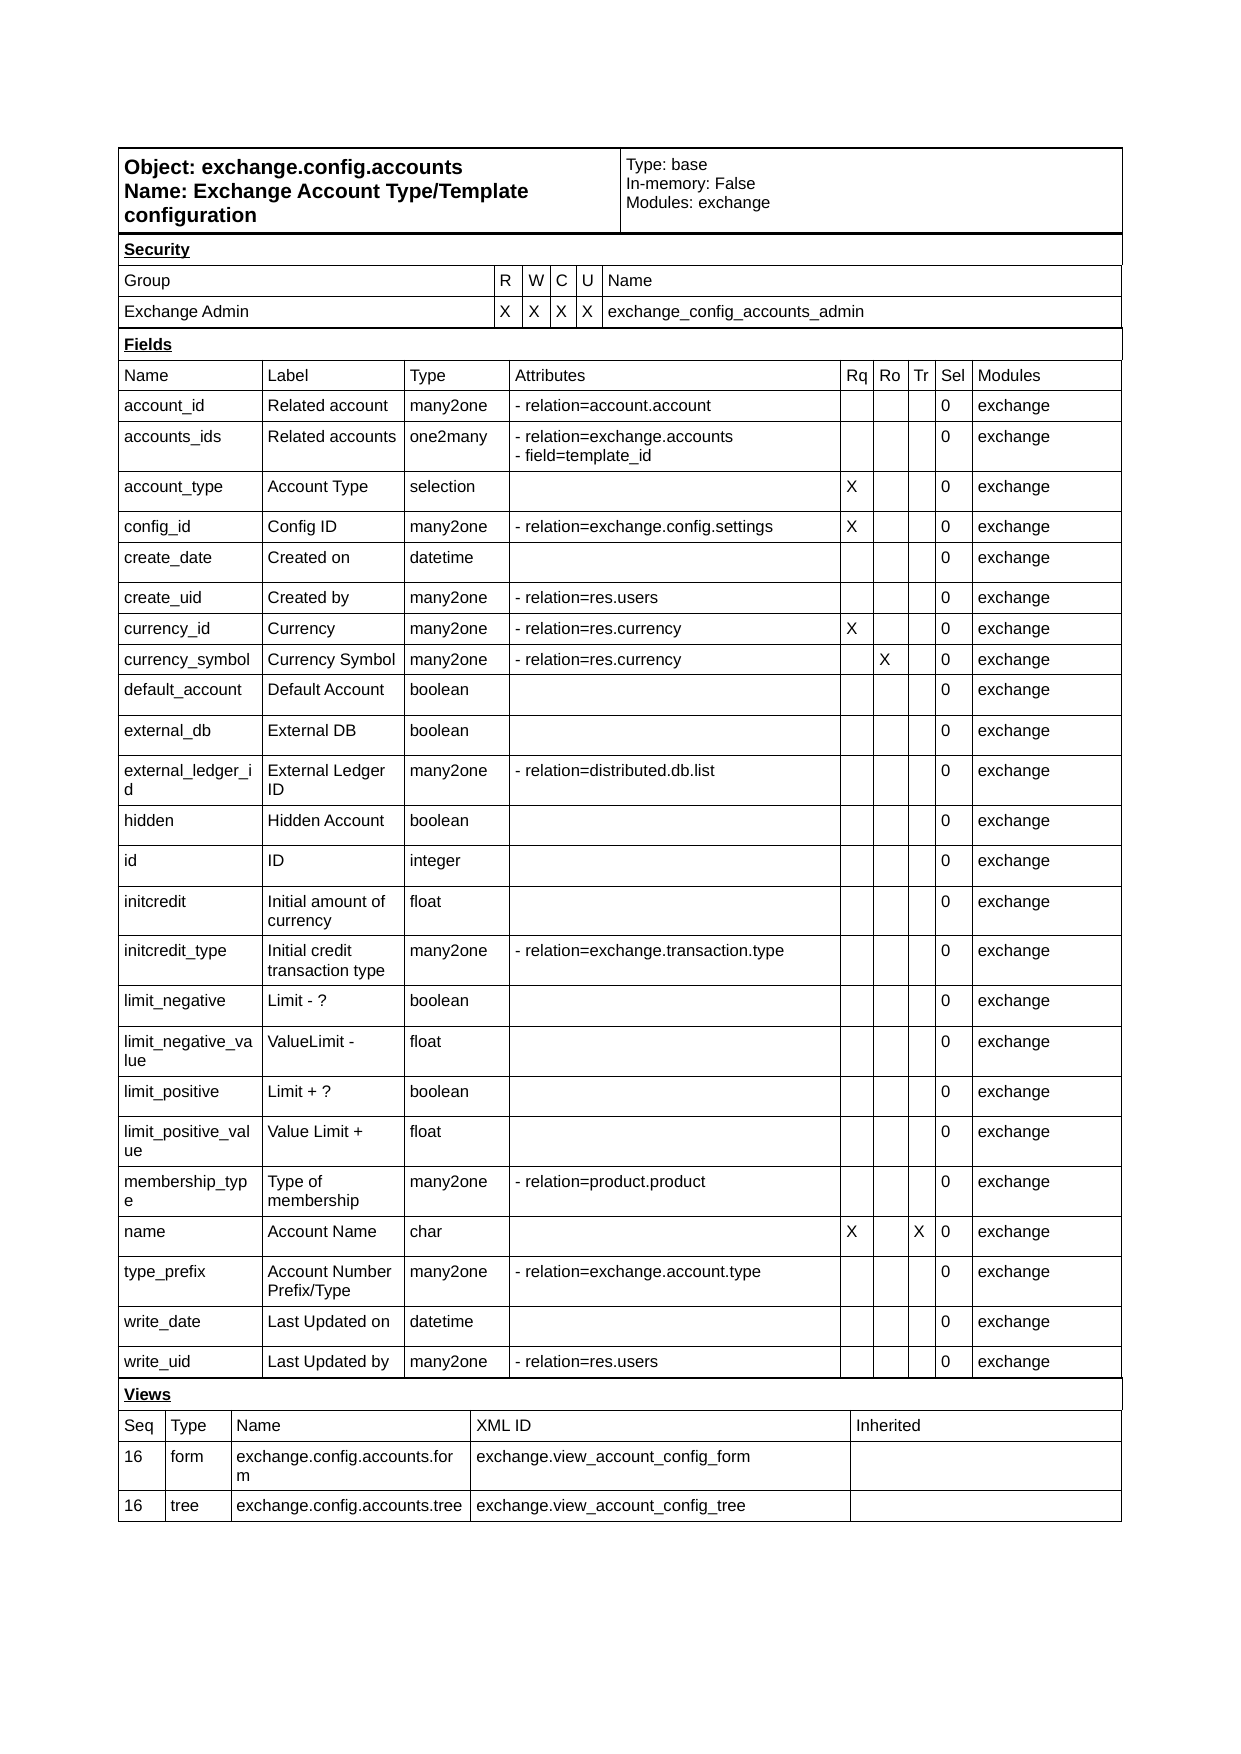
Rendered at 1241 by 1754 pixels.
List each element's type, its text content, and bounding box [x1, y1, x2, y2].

table_header Ro [874, 361, 908, 390]
table_cell limit_negative_value [119, 1027, 262, 1076]
table_cell External DB [263, 716, 404, 755]
table_cell [909, 543, 935, 582]
table_cell 0 [936, 391, 972, 421]
table_cell external_ledger_id [119, 756, 262, 805]
table_cell boolean [405, 806, 509, 845]
table_cell exchange.config.accounts.tree [232, 1491, 470, 1521]
table_cell float [405, 1117, 509, 1166]
table_cell many2one [405, 512, 509, 542]
table_cell [909, 512, 935, 542]
table_cell [909, 645, 935, 674]
table_cell many2one [405, 1257, 509, 1306]
table_header Views [119, 1379, 1122, 1410]
table_cell [841, 543, 873, 582]
table_cell exchange [973, 806, 1121, 845]
table_cell [874, 472, 908, 511]
table_cell [841, 986, 873, 1026]
table_cell id [119, 846, 262, 886]
table_cell write_uid [119, 1347, 262, 1377]
table_cell create_uid [119, 583, 262, 613]
table_cell - relation=account.account [510, 391, 840, 421]
table_cell float [405, 887, 509, 935]
table_cell Limit - ? [263, 986, 404, 1026]
table_cell exchange [973, 512, 1121, 542]
table_cell Config ID [263, 512, 404, 542]
table_cell [841, 887, 873, 935]
table_cell 0 [936, 1027, 972, 1076]
table_cell [510, 1117, 840, 1166]
table_cell exchange [973, 887, 1121, 935]
table_cell exchange [973, 1347, 1121, 1377]
table_cell 0 [936, 422, 972, 471]
table_cell [510, 716, 840, 755]
table_cell [841, 1257, 873, 1306]
table_cell X [909, 1217, 935, 1256]
table_cell [841, 645, 873, 674]
table_cell [510, 472, 840, 511]
table_cell Last Updated on [263, 1307, 404, 1346]
table_cell exchange [973, 846, 1121, 886]
table_cell accounts_ids [119, 422, 262, 471]
table_header Name [119, 361, 262, 390]
table_cell [874, 1257, 908, 1306]
table_cell [841, 1077, 873, 1116]
table_cell X [874, 645, 908, 674]
table_header Type [166, 1411, 231, 1441]
table_cell - relation=exchange.account.type [510, 1257, 840, 1306]
table_cell 0 [936, 512, 972, 542]
table_cell [874, 756, 908, 805]
table_cell exchange [973, 716, 1121, 755]
table_header Group [119, 266, 494, 296]
table_cell [841, 1117, 873, 1166]
table_cell X [523, 297, 550, 327]
table_cell [841, 583, 873, 613]
table_cell X [495, 297, 522, 327]
table_cell exchange.view_account_config_form [471, 1442, 850, 1490]
table_cell [874, 512, 908, 542]
table_cell Created by [263, 583, 404, 613]
table_cell [851, 1491, 1121, 1521]
table_cell Default Account [263, 675, 404, 715]
table_header Object: exchange.config.accounts Name: Exchange Account Type/Template configuration [119, 149, 620, 232]
table_cell selection [405, 472, 509, 511]
table_cell 16 [119, 1491, 165, 1521]
table_cell [909, 391, 935, 421]
table_cell [909, 887, 935, 935]
table_cell 0 [936, 543, 972, 582]
table_cell [874, 1077, 908, 1116]
table_cell X [841, 1217, 873, 1256]
table_cell [510, 846, 840, 886]
table_cell [874, 1307, 908, 1346]
table_cell exchange [973, 1307, 1121, 1346]
table_cell [874, 391, 908, 421]
table_cell limit_positive_value [119, 1117, 262, 1166]
table_cell exchange.config.accounts.form [232, 1442, 470, 1490]
table_cell config_id [119, 512, 262, 542]
table_cell [841, 716, 873, 755]
table_cell [909, 756, 935, 805]
table_cell [510, 543, 840, 582]
table_cell exchange [973, 1027, 1121, 1076]
table_cell [874, 1117, 908, 1166]
table_header Modules [973, 361, 1121, 390]
table_cell [874, 422, 908, 471]
table_cell initcredit [119, 887, 262, 935]
table_cell Value Limit + [263, 1117, 404, 1166]
table_header Seq [119, 1411, 165, 1441]
table_header U [577, 266, 602, 296]
table_cell many2one [405, 583, 509, 613]
table_cell account_id [119, 391, 262, 421]
table_cell [909, 1117, 935, 1166]
table_cell - relation=exchange.transaction.type [510, 936, 840, 985]
table_cell [510, 986, 840, 1026]
table_cell exchange [973, 1167, 1121, 1216]
table_header W [523, 266, 550, 296]
table_cell external_db [119, 716, 262, 755]
table_cell exchange [973, 645, 1121, 674]
table_header Tr [909, 361, 935, 390]
table_cell ValueLimit - [263, 1027, 404, 1076]
table_cell form [166, 1442, 231, 1490]
table_cell 0 [936, 806, 972, 845]
table_cell X [577, 297, 602, 327]
table_cell 0 [936, 1167, 972, 1216]
table_cell X [841, 614, 873, 644]
table_cell External Ledger ID [263, 756, 404, 805]
table_cell Account Name [263, 1217, 404, 1256]
table_cell currency_id [119, 614, 262, 644]
table_cell exchange [973, 1217, 1121, 1256]
table_cell Initial credit transaction type [263, 936, 404, 985]
table_header Inherited [851, 1411, 1121, 1441]
table_cell [510, 806, 840, 845]
table_cell [874, 936, 908, 985]
table_cell - relation=res.currency [510, 614, 840, 644]
table_header XML ID [471, 1411, 850, 1441]
table_cell Type of membership [263, 1167, 404, 1216]
table_cell [909, 846, 935, 886]
table_cell - relation=res.users [510, 1347, 840, 1377]
table_cell [841, 1027, 873, 1076]
table_cell [909, 1347, 935, 1377]
table_cell X [551, 297, 576, 327]
table_cell [841, 936, 873, 985]
table_cell [874, 806, 908, 845]
table_cell [510, 1027, 840, 1076]
table_cell [874, 716, 908, 755]
table_cell char [405, 1217, 509, 1256]
table_cell exchange [973, 936, 1121, 985]
table_cell [874, 986, 908, 1026]
table_cell [909, 1307, 935, 1346]
table_header Type: base In-memory: False Modules: exchange [621, 149, 1122, 232]
table_cell [909, 583, 935, 613]
table_cell 0 [936, 472, 972, 511]
table_cell [909, 1077, 935, 1116]
table_cell [909, 422, 935, 471]
table_cell [841, 391, 873, 421]
table_cell [874, 846, 908, 886]
table_cell many2one [405, 1167, 509, 1216]
table_cell [909, 614, 935, 644]
table_cell 0 [936, 986, 972, 1026]
table_cell 0 [936, 1307, 972, 1346]
table_cell [909, 986, 935, 1026]
table_cell [874, 543, 908, 582]
table_cell initcredit_type [119, 936, 262, 985]
table_cell datetime [405, 543, 509, 582]
table_cell [874, 1347, 908, 1377]
table_cell Hidden Account [263, 806, 404, 845]
table_cell many2one [405, 391, 509, 421]
table_cell boolean [405, 986, 509, 1026]
table_cell exchange [973, 583, 1121, 613]
table_cell [909, 936, 935, 985]
table_cell [510, 1077, 840, 1116]
table_cell exchange [973, 756, 1121, 805]
table_header Attributes [510, 361, 840, 390]
table_cell [874, 583, 908, 613]
table_cell [841, 422, 873, 471]
table_cell 0 [936, 1347, 972, 1377]
table_cell [841, 1347, 873, 1377]
table_cell X [841, 512, 873, 542]
table_cell [909, 1027, 935, 1076]
table_cell boolean [405, 675, 509, 715]
table_cell exchange [973, 1077, 1121, 1116]
table_cell type_prefix [119, 1257, 262, 1306]
table_cell Created on [263, 543, 404, 582]
table_cell exchange [973, 614, 1121, 644]
table_cell 0 [936, 756, 972, 805]
table_header Security [119, 235, 1122, 265]
table_cell Related account [263, 391, 404, 421]
table_cell [510, 1307, 840, 1346]
table_cell - relation=exchange.config.settings [510, 512, 840, 542]
table_cell [841, 756, 873, 805]
table_header Name [232, 1411, 470, 1441]
table_cell exchange_config_accounts_admin [603, 297, 1121, 327]
table_cell exchange [973, 1257, 1121, 1306]
table_cell create_date [119, 543, 262, 582]
table_cell 0 [936, 936, 972, 985]
table_cell Account Type [263, 472, 404, 511]
table_cell [909, 1167, 935, 1216]
table_cell Exchange Admin [119, 297, 494, 327]
table_cell [909, 472, 935, 511]
table_cell [909, 1257, 935, 1306]
table_cell exchange [973, 391, 1121, 421]
table_cell [874, 614, 908, 644]
table_cell many2one [405, 756, 509, 805]
table_header Label [263, 361, 404, 390]
table_cell [841, 846, 873, 886]
table_cell exchange [973, 422, 1121, 471]
table_cell X [841, 472, 873, 511]
table_cell - relation=res.currency [510, 645, 840, 674]
table_cell [841, 1307, 873, 1346]
table_cell boolean [405, 716, 509, 755]
table_header Name [603, 266, 1121, 296]
table_cell [841, 1167, 873, 1216]
table_header Fields [119, 329, 1122, 359]
table_cell 0 [936, 1117, 972, 1166]
table_cell exchange.view_account_config_tree [471, 1491, 850, 1521]
table_cell 0 [936, 645, 972, 674]
table_cell Initial amount of currency [263, 887, 404, 935]
table_cell Limit + ? [263, 1077, 404, 1116]
table_cell hidden [119, 806, 262, 845]
table_cell many2one [405, 936, 509, 985]
table_cell float [405, 1027, 509, 1076]
table_cell [874, 1217, 908, 1256]
table_cell name [119, 1217, 262, 1256]
table_cell [841, 806, 873, 845]
table_cell 0 [936, 675, 972, 715]
table_header Type [405, 361, 509, 390]
table_cell many2one [405, 645, 509, 674]
table_header Rq [841, 361, 873, 390]
table_cell - relation=exchange.accounts - field=template_id [510, 422, 840, 471]
table_cell Related accounts [263, 422, 404, 471]
table_cell Account Number Prefix/Type [263, 1257, 404, 1306]
table_header C [551, 266, 576, 296]
table_cell write_date [119, 1307, 262, 1346]
table_cell [909, 716, 935, 755]
table_cell [874, 1027, 908, 1076]
table_cell [851, 1442, 1121, 1490]
table_cell Last Updated by [263, 1347, 404, 1377]
table_cell [510, 887, 840, 935]
table_cell many2one [405, 1347, 509, 1377]
table_cell exchange [973, 472, 1121, 511]
table_cell Currency Symbol [263, 645, 404, 674]
table_cell [909, 806, 935, 845]
table_cell 0 [936, 1077, 972, 1116]
table_cell currency_symbol [119, 645, 262, 674]
table_cell exchange [973, 543, 1121, 582]
table_cell [510, 1217, 840, 1256]
table_cell 0 [936, 583, 972, 613]
table_cell - relation=distributed.db.list [510, 756, 840, 805]
table_cell many2one [405, 614, 509, 644]
table_cell Currency [263, 614, 404, 644]
table_cell [874, 675, 908, 715]
table_cell exchange [973, 986, 1121, 1026]
table_cell limit_negative [119, 986, 262, 1026]
table_header R [495, 266, 522, 296]
table_cell ID [263, 846, 404, 886]
table_cell 0 [936, 614, 972, 644]
table_cell [510, 675, 840, 715]
table_cell account_type [119, 472, 262, 511]
table_cell datetime [405, 1307, 509, 1346]
table_cell exchange [973, 675, 1121, 715]
table_cell default_account [119, 675, 262, 715]
table_cell 0 [936, 887, 972, 935]
table_cell [874, 887, 908, 935]
table_header Sel [936, 361, 972, 390]
table_cell exchange [973, 1117, 1121, 1166]
table_cell 0 [936, 846, 972, 886]
table_cell [874, 1167, 908, 1216]
table_cell [841, 675, 873, 715]
table_cell limit_positive [119, 1077, 262, 1116]
table_cell tree [166, 1491, 231, 1521]
table_cell 16 [119, 1442, 165, 1490]
table_cell 0 [936, 1257, 972, 1306]
table_cell - relation=res.users [510, 583, 840, 613]
table_cell 0 [936, 1217, 972, 1256]
table_cell boolean [405, 1077, 509, 1116]
table_cell - relation=product.product [510, 1167, 840, 1216]
table_cell [909, 675, 935, 715]
table_cell 0 [936, 716, 972, 755]
table_cell membership_type [119, 1167, 262, 1216]
table_cell integer [405, 846, 509, 886]
table_cell one2many [405, 422, 509, 471]
